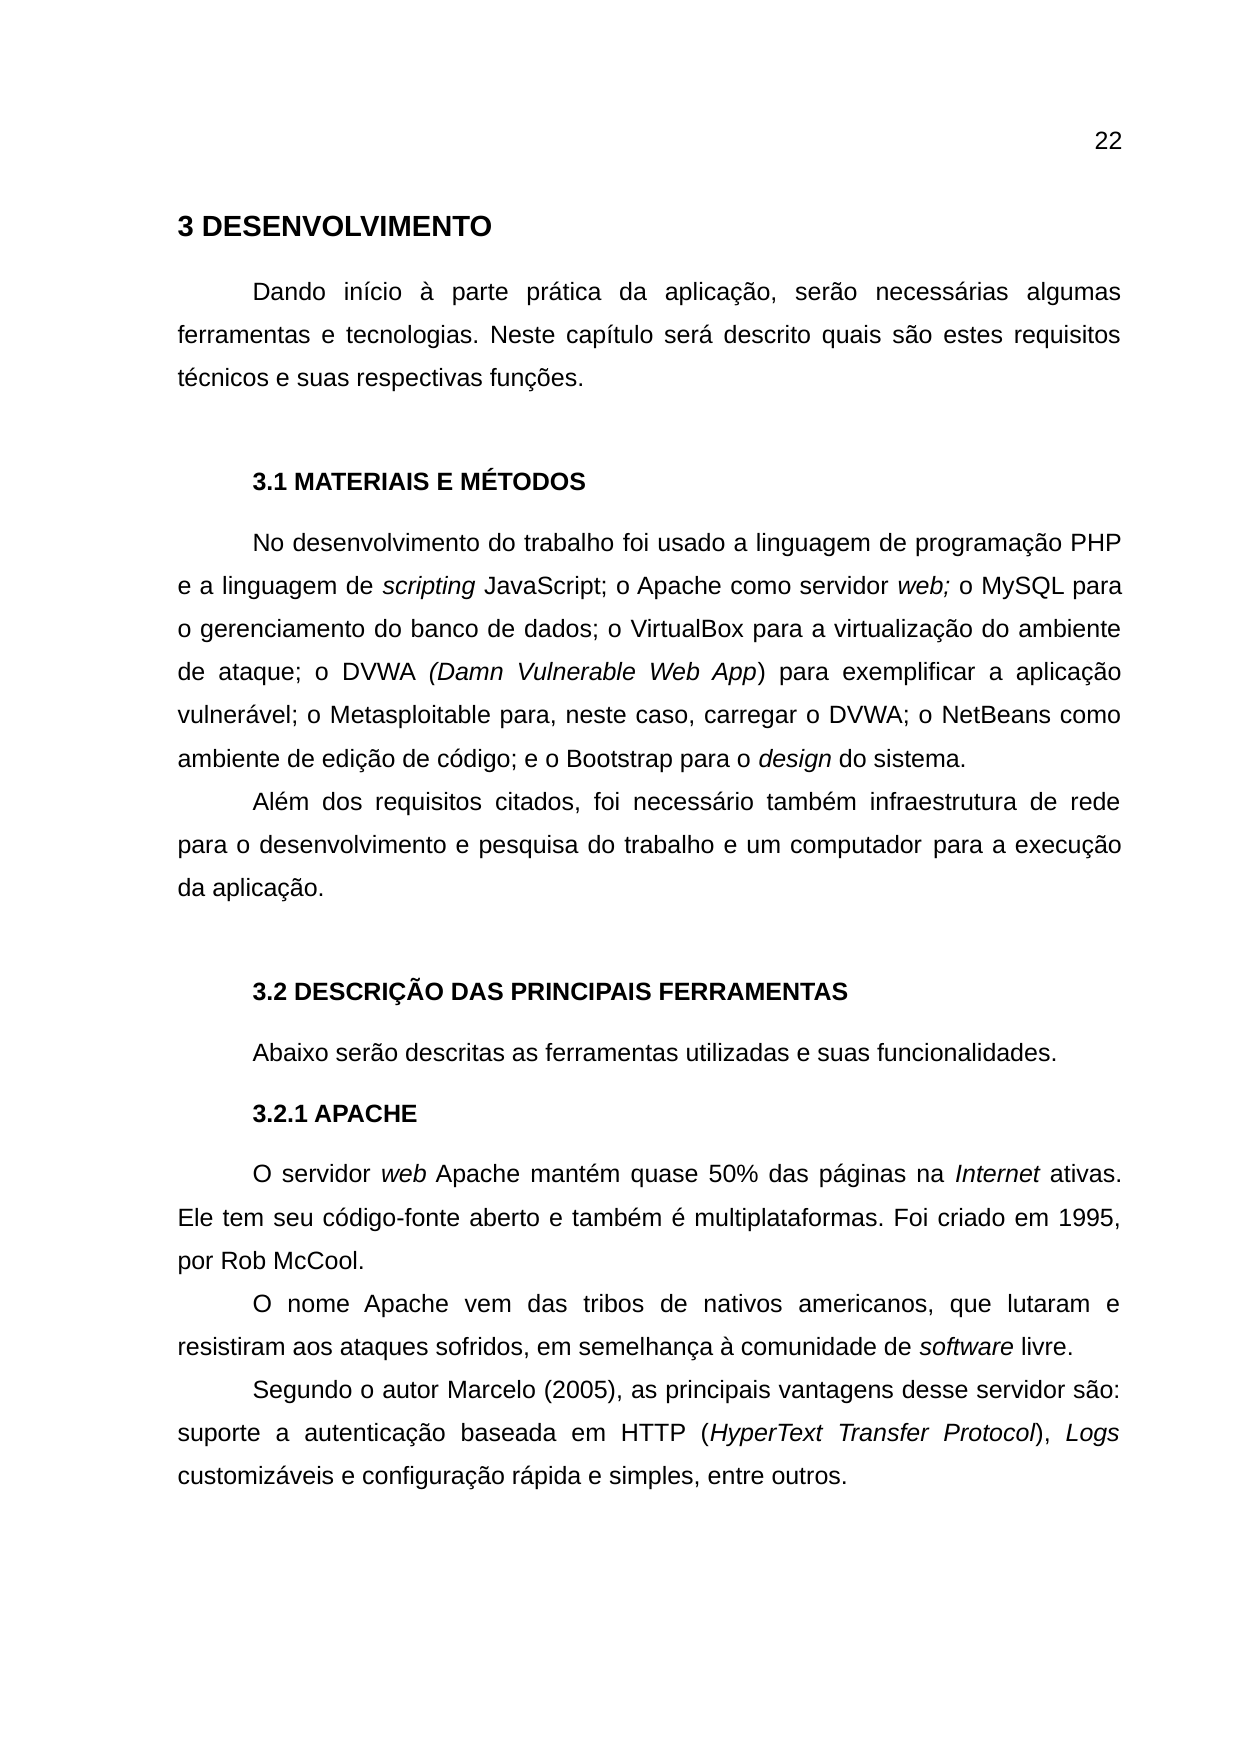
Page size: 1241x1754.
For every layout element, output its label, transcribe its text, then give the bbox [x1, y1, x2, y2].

text O servidor web Apache mantém quase 50% das páginas na Internet ativas. Ele tem seu código-fonte aberto e também é multiplataformas. Foi criado em 1995, por Rob McCool. [177, 1159, 1122, 1274]
subtitle 3.2 DESCRIÇÃO DAS PRINCIPAIS FERRAMENTAS [177, 977, 1122, 1006]
subtitle 3.1 MATERIAIS E MÉTODOS [177, 467, 1122, 496]
text Dando início à parte prática da aplicação, serão necessárias algumas ferramentas e tecnologias. Neste capítulo será descrito quais são estes requisitos técnicos e suas respectivas funções. [177, 277, 1122, 392]
text Abaixo serão descritas as ferramentas utilizadas e suas funcionalidades. [177, 1038, 1122, 1067]
text No desenvolvimento do trabalho foi usado a linguagem de programação PHP e a linguagem de scripting JavaScript; o Apache como servidor web; o MySQL para o gerenciamento do banco de dados; o VirtualBox para a virtualização do ambiente de ataque; o DVWA (Damn Vulnerable Web App) para exemplificar a aplicação vulnerável; o Metasploitable para, neste caso, carregar o DVWA; o NetBeans como ambiente de edição de código; e o Bootstrap para o design do sistema. [177, 528, 1122, 772]
text Além dos requisitos citados, foi necessário também infraestrutura de rede para o desenvolvimento e pesquisa do trabalho e um computador para a execução da aplicação. [177, 787, 1122, 902]
text Segundo o autor Marcelo (2005), as principais vantagens desse servidor são: suporte a autenticação baseada em HTTP (HyperText Transfer Protocol), Logs customizáveis e configuração rápida e simples, entre outros. [177, 1375, 1122, 1490]
subtitle 3 DESENVOLVIMENTO [177, 209, 1122, 242]
text O nome Apache vem das tribos de nativos americanos, que lutaram e resistiram aos ataques sofridos, em semelhança à comunidade de software livre. [177, 1289, 1122, 1361]
subtitle 3.2.1 APACHE [177, 1099, 1122, 1127]
